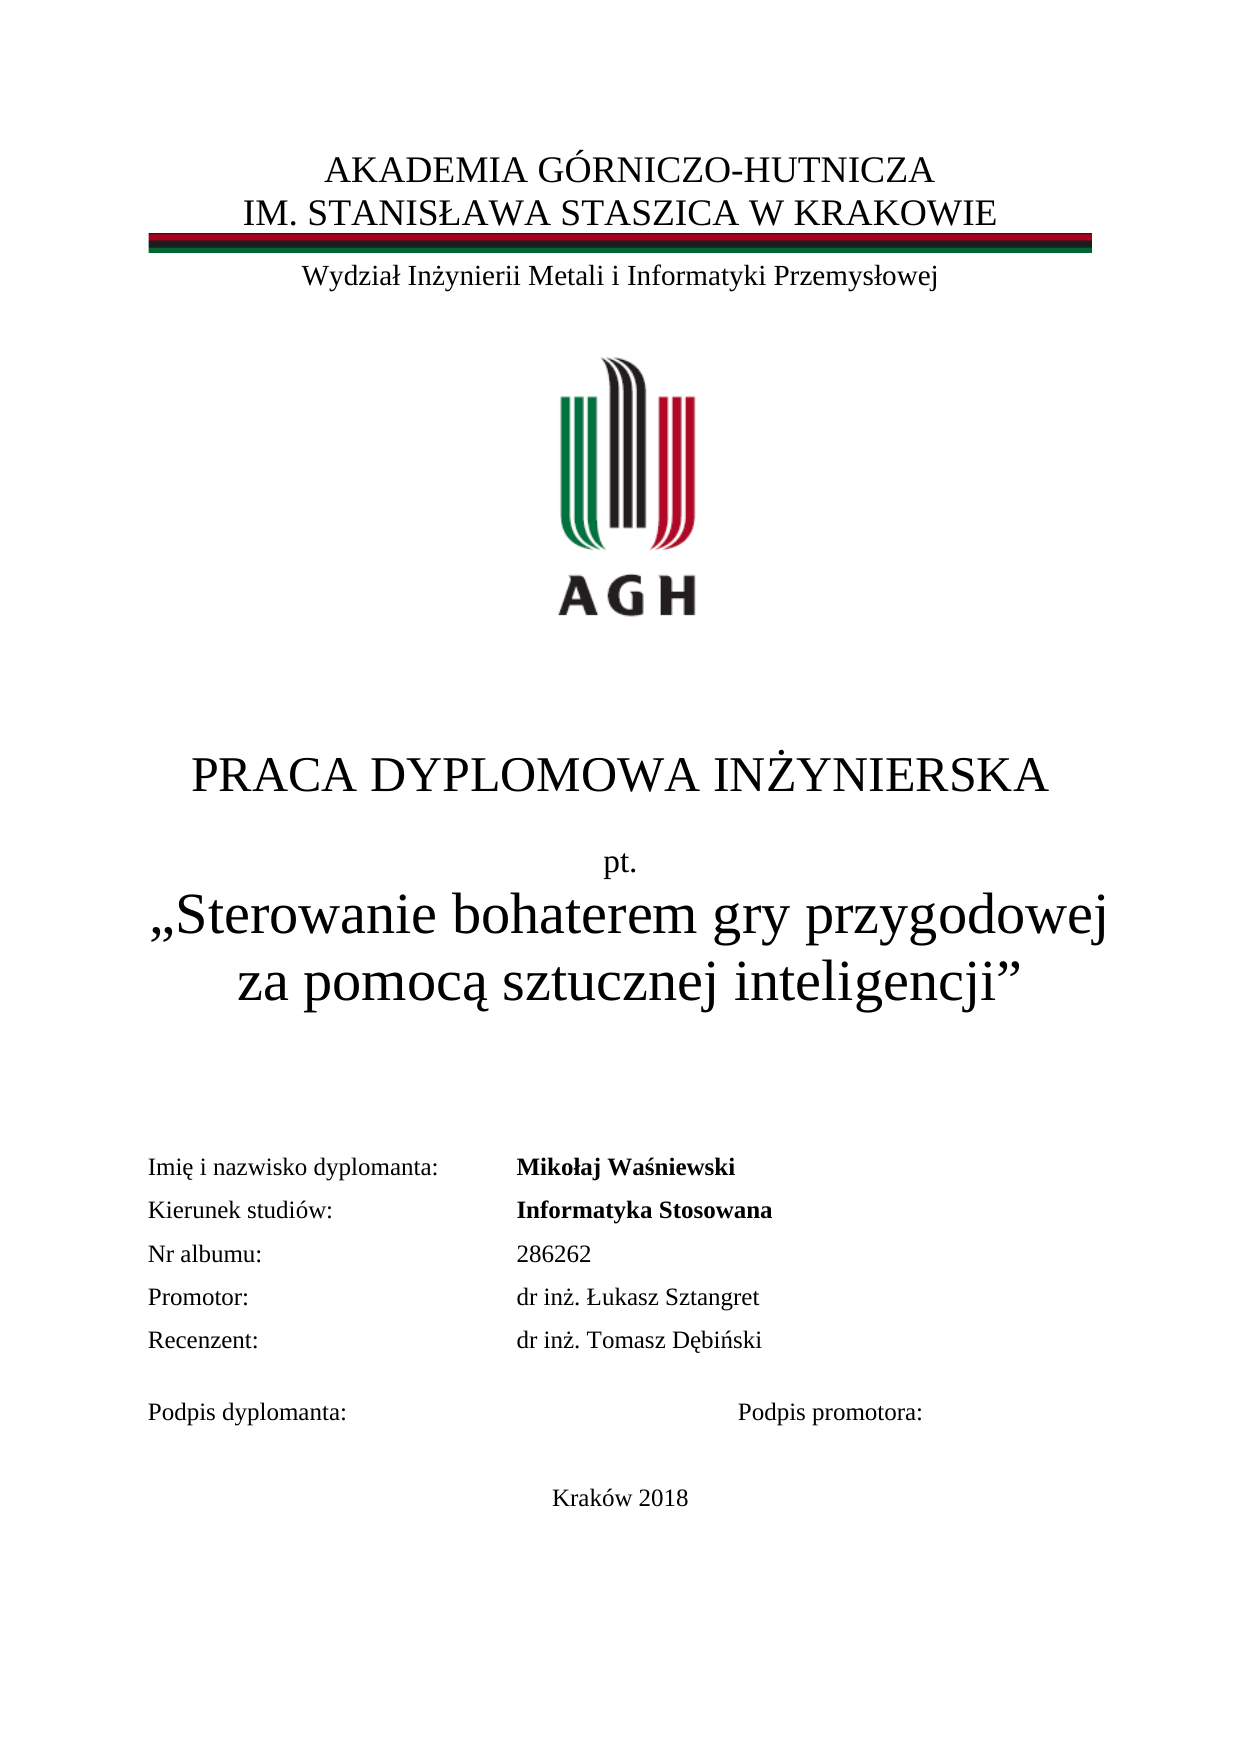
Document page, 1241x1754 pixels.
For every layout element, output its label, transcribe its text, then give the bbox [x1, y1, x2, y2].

text Imię i nazwisko dyplomanta: Mikołaj Waśniewski [148, 1152, 1093, 1181]
text „Sterowanie bohaterem gry przygodowej za pomocą sztucznej inteligencji” [148, 879, 1112, 1013]
text PRACA DYPLOMOWA INŻYNIERSKA [148, 745, 1093, 803]
text Recenzent: dr inż. Tomasz Dębiński [148, 1325, 1093, 1354]
text Kraków 2018 [148, 1483, 1093, 1512]
text AKADEMIA GÓRNICZO-HUTNICZA [148, 148, 1093, 191]
text Nr albumu: 286262 [148, 1239, 1093, 1267]
picture [148, 233, 1092, 253]
text [523, 1558, 653, 1594]
text Podpis dyplomanta: Podpis promotora: [148, 1397, 1093, 1426]
text IM. STANISŁAWA STASZICA W KRAKOWIE [148, 191, 1093, 234]
text pt. [148, 841, 1093, 879]
text Promotor: dr inż. Łukasz Sztangret [148, 1282, 1093, 1311]
text Wydział Inżynierii Metali i Informatyki Przemysłowej [148, 258, 1093, 291]
text Kierunek studiów: Informatyka Stosowana [148, 1196, 1093, 1224]
